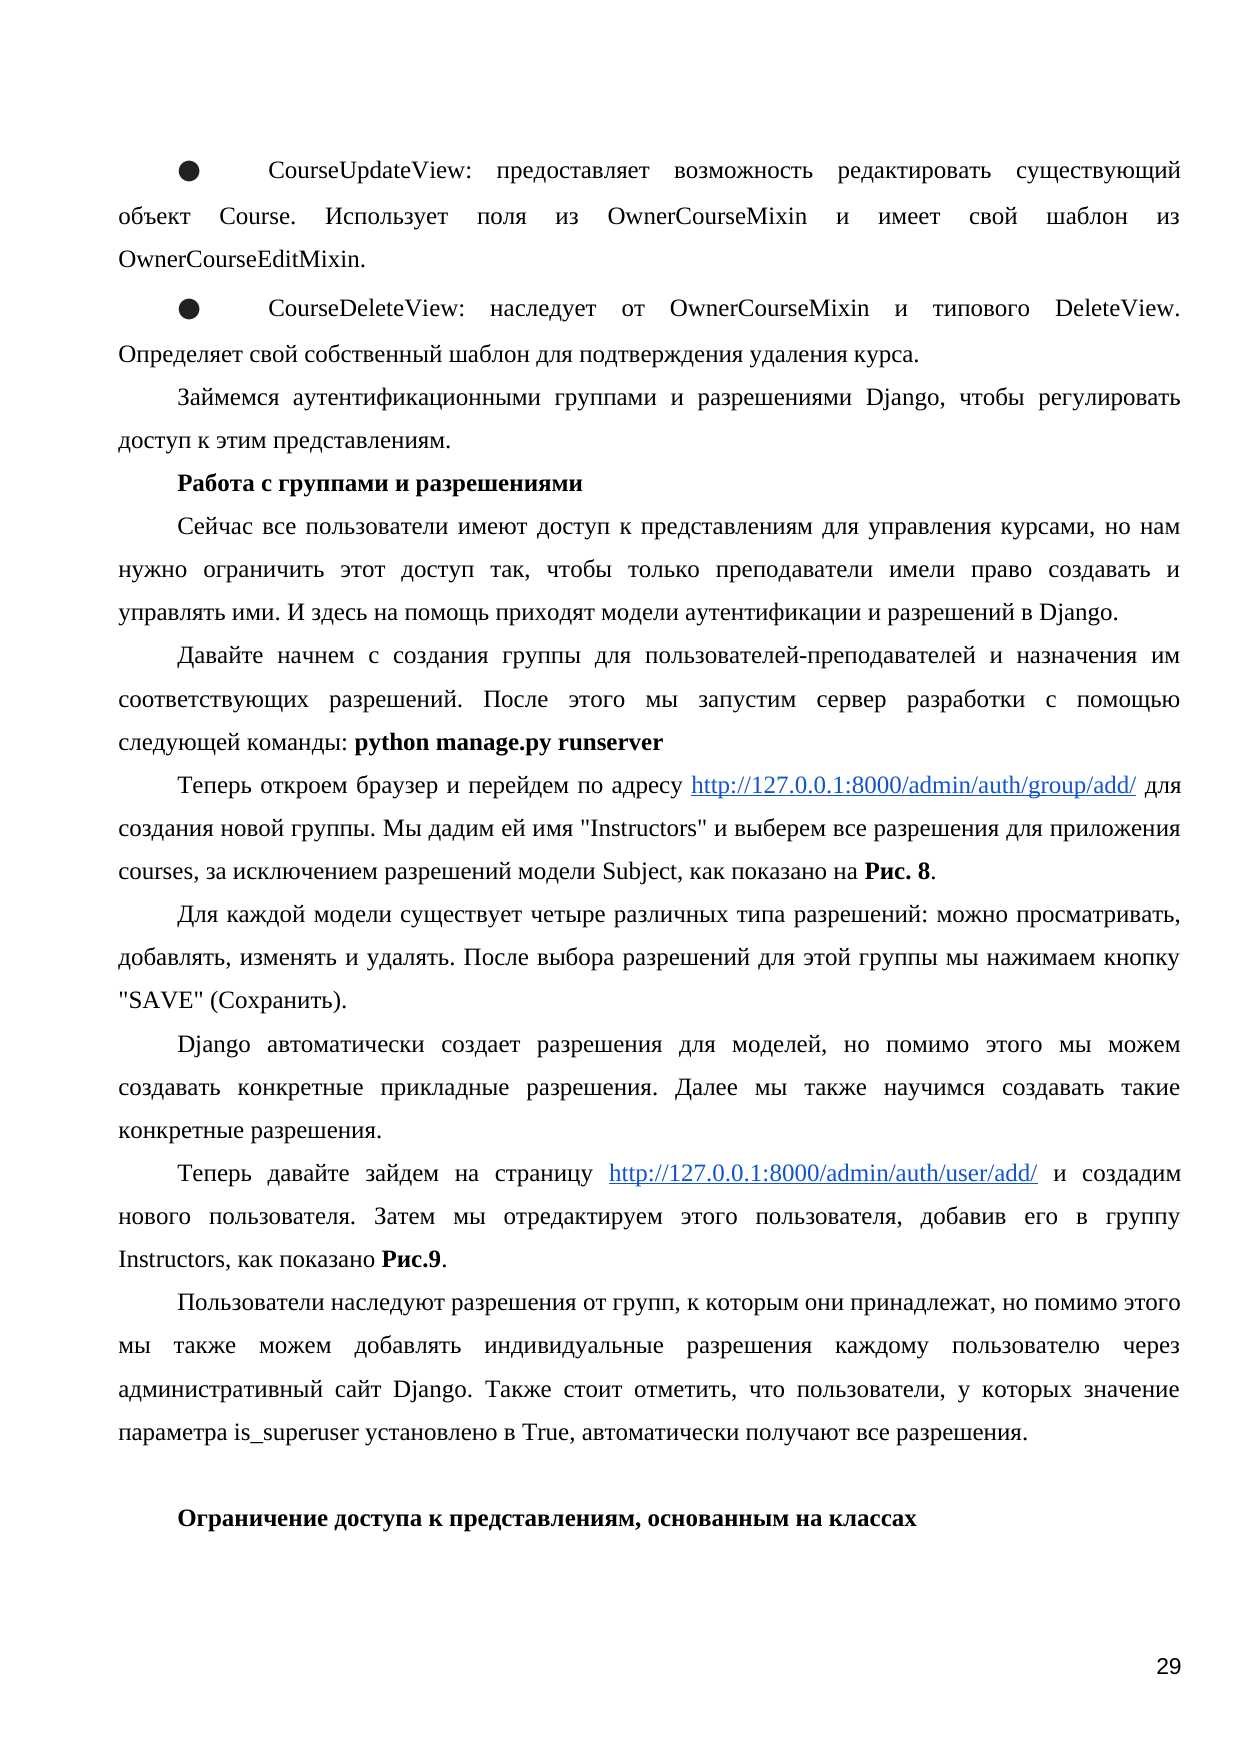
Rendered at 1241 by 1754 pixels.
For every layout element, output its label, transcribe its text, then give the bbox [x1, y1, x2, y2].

text Пользователи наследуют разрешения от групп, к которым они принадлежат, но помимо этого мы также можем добавлять индивидуальные разрешения каждому пользователю через административный сайт Django. Также стоит отметить, что пользователи, у которых значение параметра is_superuser установлено в True, автоматически получают все разрешения. [118, 1287, 1181, 1446]
text Займемся аутентификационными группами и разрешениями Django, чтобы регулировать доступ к этим представлениям. [118, 382, 1181, 454]
text Теперь откроем браузер и перейдем по адресу http://127.0.0.1:8000/admin/auth/group/add/ для создания новой группы. Мы дадим ей имя "Instructors" и выберем все разрешения для приложения courses, за исключением разрешений модели Subject, как показано на Рис. 8. [118, 770, 1181, 885]
text Давайте начнем с создания группы для пользователей-преподавателей и назначения им соответствующих разрешений. После этого мы запустим сервер разработки с помощью следующей команды: python manage.py runserver [118, 641, 1181, 756]
text Django автоматически создает разрешения для моделей, но помимо этого мы можем создавать конкретные прикладные разрешения. Далее мы также научимся создавать такие конкретные разрешения. [118, 1029, 1181, 1144]
text Сейчас все пользователи имеют доступ к представлениям для управления курсами, но нам нужно ограничить этот доступ так, чтобы только преподаватели имели право создавать и управлять ими. И здесь на помощь приходят модели аутентификации и разрешений в Django. [118, 511, 1181, 626]
list CourseUpdateView: предоставляет возможность редактировать существующий объект Course. Использует поля из OwnerCourseMixin и имеет свой шаблон из OwnerCourseEditMixin. [118, 150, 1181, 273]
text Ограничение доступа к представлениям, основанным на классах [118, 1503, 1181, 1532]
list CourseDeleteView: наследует от OwnerCourseMixin и типового DeleteView. Определяет свой собственный шаблон для подтверждения удаления курса. [118, 287, 1181, 367]
text Теперь давайте зайдем на страницу http://127.0.0.1:8000/admin/auth/user/add/ и создадим нового пользователя. Затем мы отредактируем этого пользователя, добавив его в группу Instructors, как показано Рис.9. [118, 1158, 1181, 1273]
text Работа с группами и разрешениями [118, 468, 1181, 497]
text Для каждой модели существует четыре различных типа разрешений: можно просматривать, добавлять, изменять и удалять. После выбора разрешений для этой группы мы нажимаем кнопку "SAVE" (Сохранить). [118, 899, 1181, 1014]
